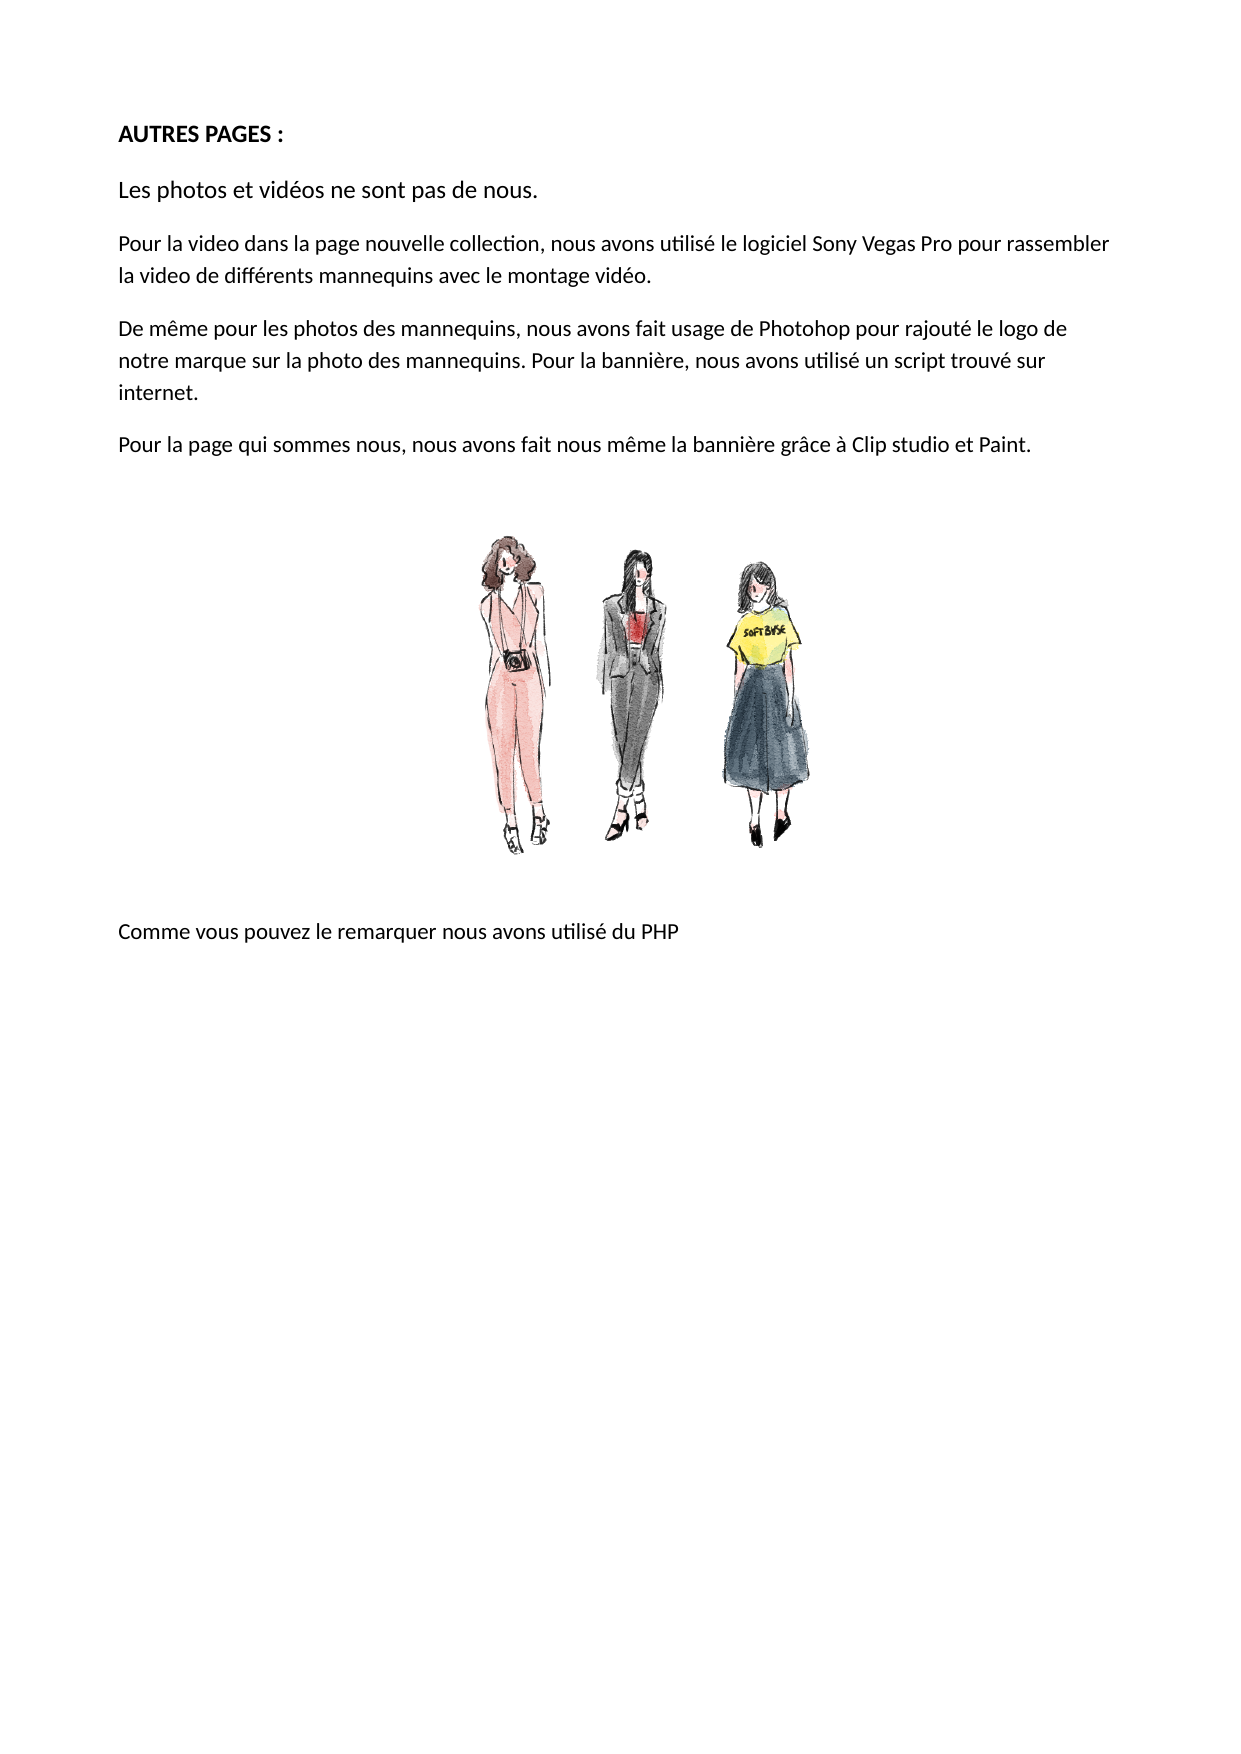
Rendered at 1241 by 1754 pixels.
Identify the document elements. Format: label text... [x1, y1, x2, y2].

text AUTRES PAGES : [118, 118, 1122, 149]
text De même pour les photos des mannequins, nous avons fait usage de Photohop pour rajouté le logo de notre marque sur la photo des mannequins. Pour la bannière, nous avons utilisé un script trouvé sur internet. [118, 314, 1122, 406]
picture [118, 483, 1123, 861]
text Pour la page qui sommes nous, nous avons fait nous même la bannière grâce à Clip studio et Paint. [118, 430, 1122, 458]
text Les photos et vidéos ne sont pas de nous. [118, 174, 1122, 204]
text Pour la video dans la page nouvelle collection, nous avons utilisé le logiciel Sony Vegas Pro pour rassembler la video de différents mannequins avec le montage vidéo. [118, 229, 1122, 289]
text Comme vous pouvez le remarquer nous avons utilisé du PHP [118, 917, 1122, 945]
